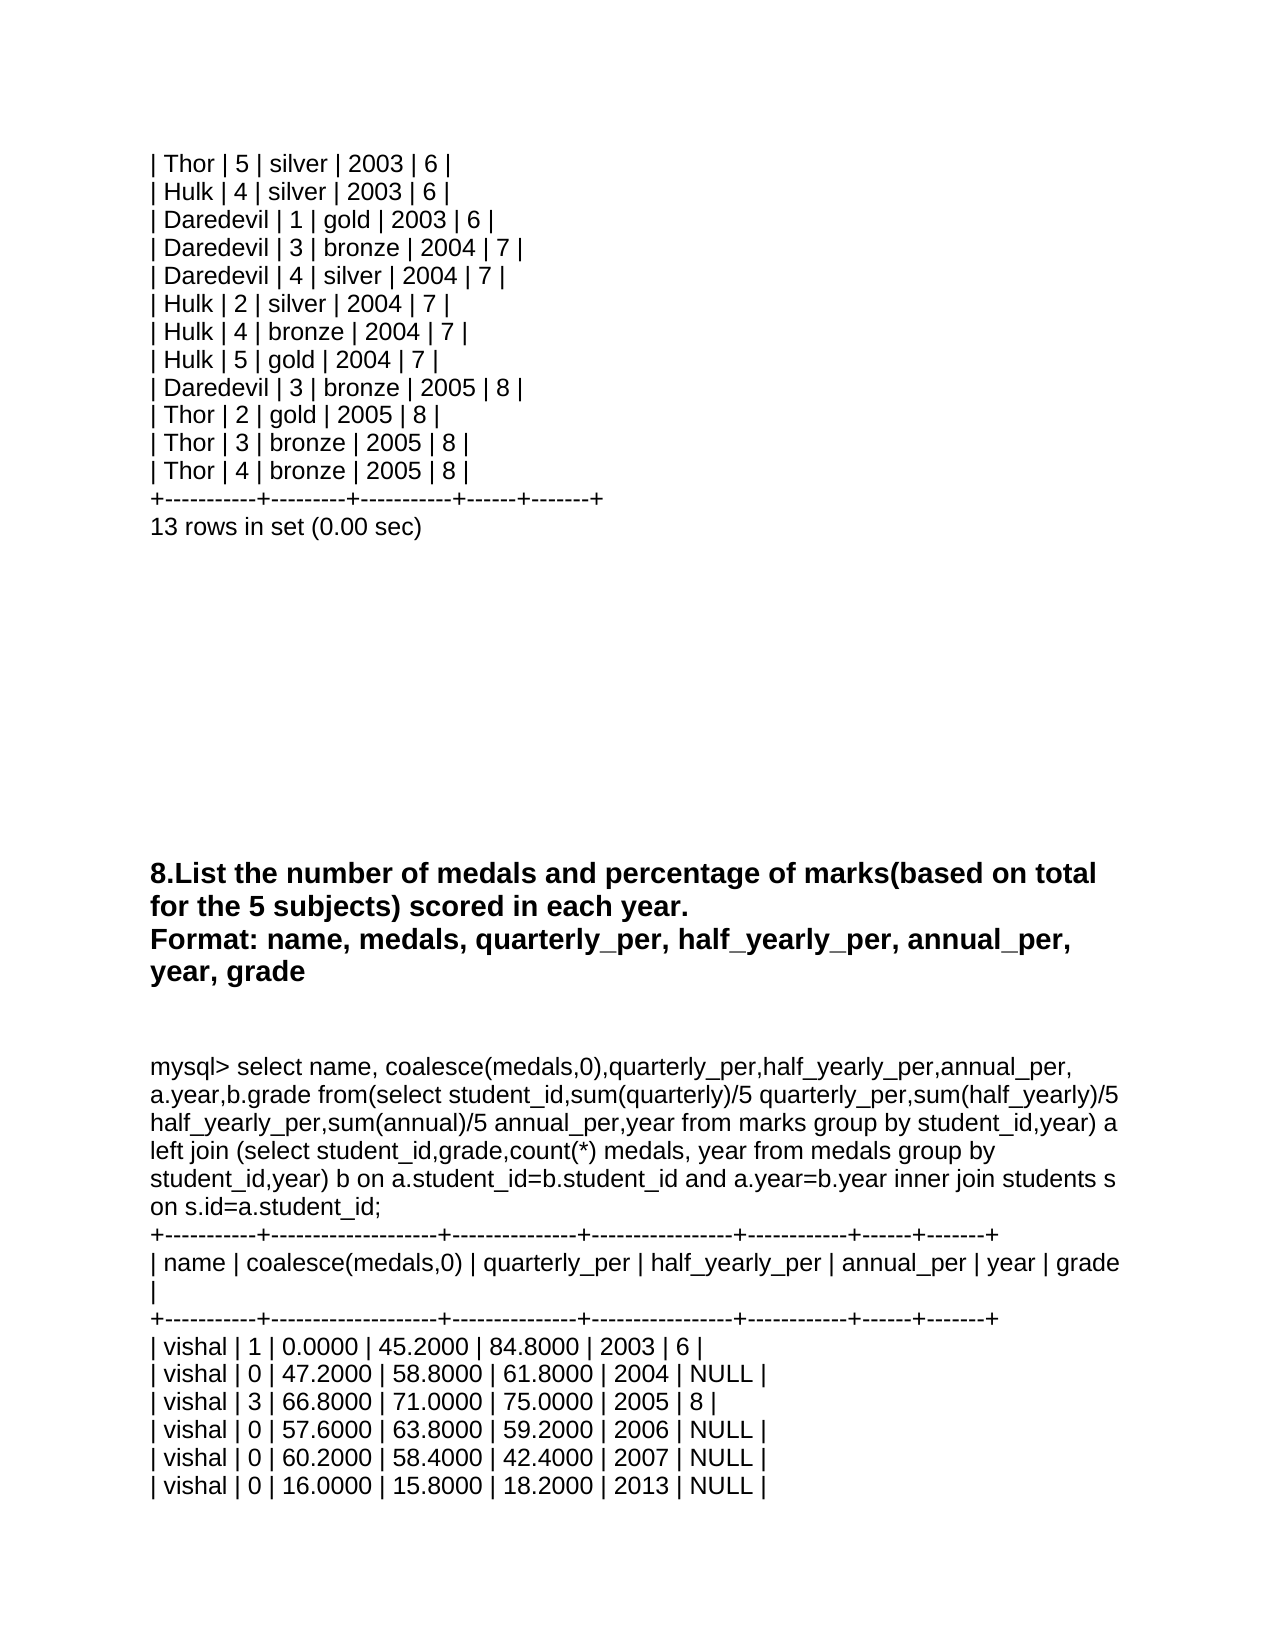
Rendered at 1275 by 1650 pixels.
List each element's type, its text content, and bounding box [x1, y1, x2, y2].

text | Daredevil | 3 | bronze | 2005 | 8 | [150, 373, 1125, 401]
text +-----------+--------------------+---------------+-----------------+------------+------+-------+ [150, 1304, 1125, 1332]
text | Daredevil | 3 | bronze | 2004 | 7 | [150, 234, 1125, 262]
text 8.List the number of medals and percentage of marks(based on total for the 5 subjects) scored in each year. [150, 857, 1125, 923]
text | Thor | 3 | bronze | 2005 | 8 | [150, 429, 1125, 457]
text | name | coalesce(medals,0) | quarterly_per | half_yearly_per | annual_per | year | grade | [150, 1248, 1125, 1304]
text | Daredevil | 1 | gold | 2003 | 6 | [150, 206, 1125, 234]
text +-----------+--------------------+---------------+-----------------+------------+------+-------+ [150, 1221, 1125, 1248]
text | Daredevil | 4 | silver | 2004 | 7 | [150, 262, 1125, 289]
text 13 rows in set (0.00 sec) [150, 513, 1125, 541]
text | vishal | 0 | 47.2000 | 58.8000 | 61.8000 | 2004 | NULL | [150, 1360, 1125, 1388]
text | vishal | 1 | 0.0000 | 45.2000 | 84.8000 | 2003 | 6 | [150, 1332, 1125, 1360]
text | vishal | 0 | 57.6000 | 63.8000 | 59.2000 | 2006 | NULL | [150, 1416, 1125, 1444]
text | Hulk | 4 | bronze | 2004 | 7 | [150, 317, 1125, 345]
text | Hulk | 4 | silver | 2003 | 6 | [150, 178, 1125, 206]
text | Thor | 4 | bronze | 2005 | 8 | [150, 457, 1125, 485]
text | Hulk | 5 | gold | 2004 | 7 | [150, 345, 1125, 373]
text | vishal | 0 | 60.2000 | 58.4000 | 42.4000 | 2007 | NULL | [150, 1444, 1125, 1472]
text | vishal | 3 | 66.8000 | 71.0000 | 75.0000 | 2005 | 8 | [150, 1388, 1125, 1416]
text mysql> select name, coalesce(medals,0),quarterly_per,half_yearly_per,annual_per, a.year,b.grade from(select student_id,sum(quarterly)/5 quarterly_per,sum(half_yearly)/5 half_yearly_per,sum(annual)/5 annual_per,year from marks group by student_id,year) a left join (select student_id,grade,count(*) medals, year from medals group by student_id,year) b on a.student_id=b.student_id and a.year=b.year inner join students s on s.id=a.student_id; [150, 1053, 1125, 1221]
text | Thor | 5 | silver | 2003 | 6 | [150, 150, 1125, 178]
text +-----------+---------+-----------+------+-------+ [150, 485, 1125, 513]
text Format: name, medals, quarterly_per, half_yearly_per, annual_per, year, grade [150, 923, 1125, 988]
text | Hulk | 2 | silver | 2004 | 7 | [150, 289, 1125, 317]
text | Thor | 2 | gold | 2005 | 8 | [150, 401, 1125, 429]
text | vishal | 0 | 16.0000 | 15.8000 | 18.2000 | 2013 | NULL | [150, 1472, 1125, 1500]
